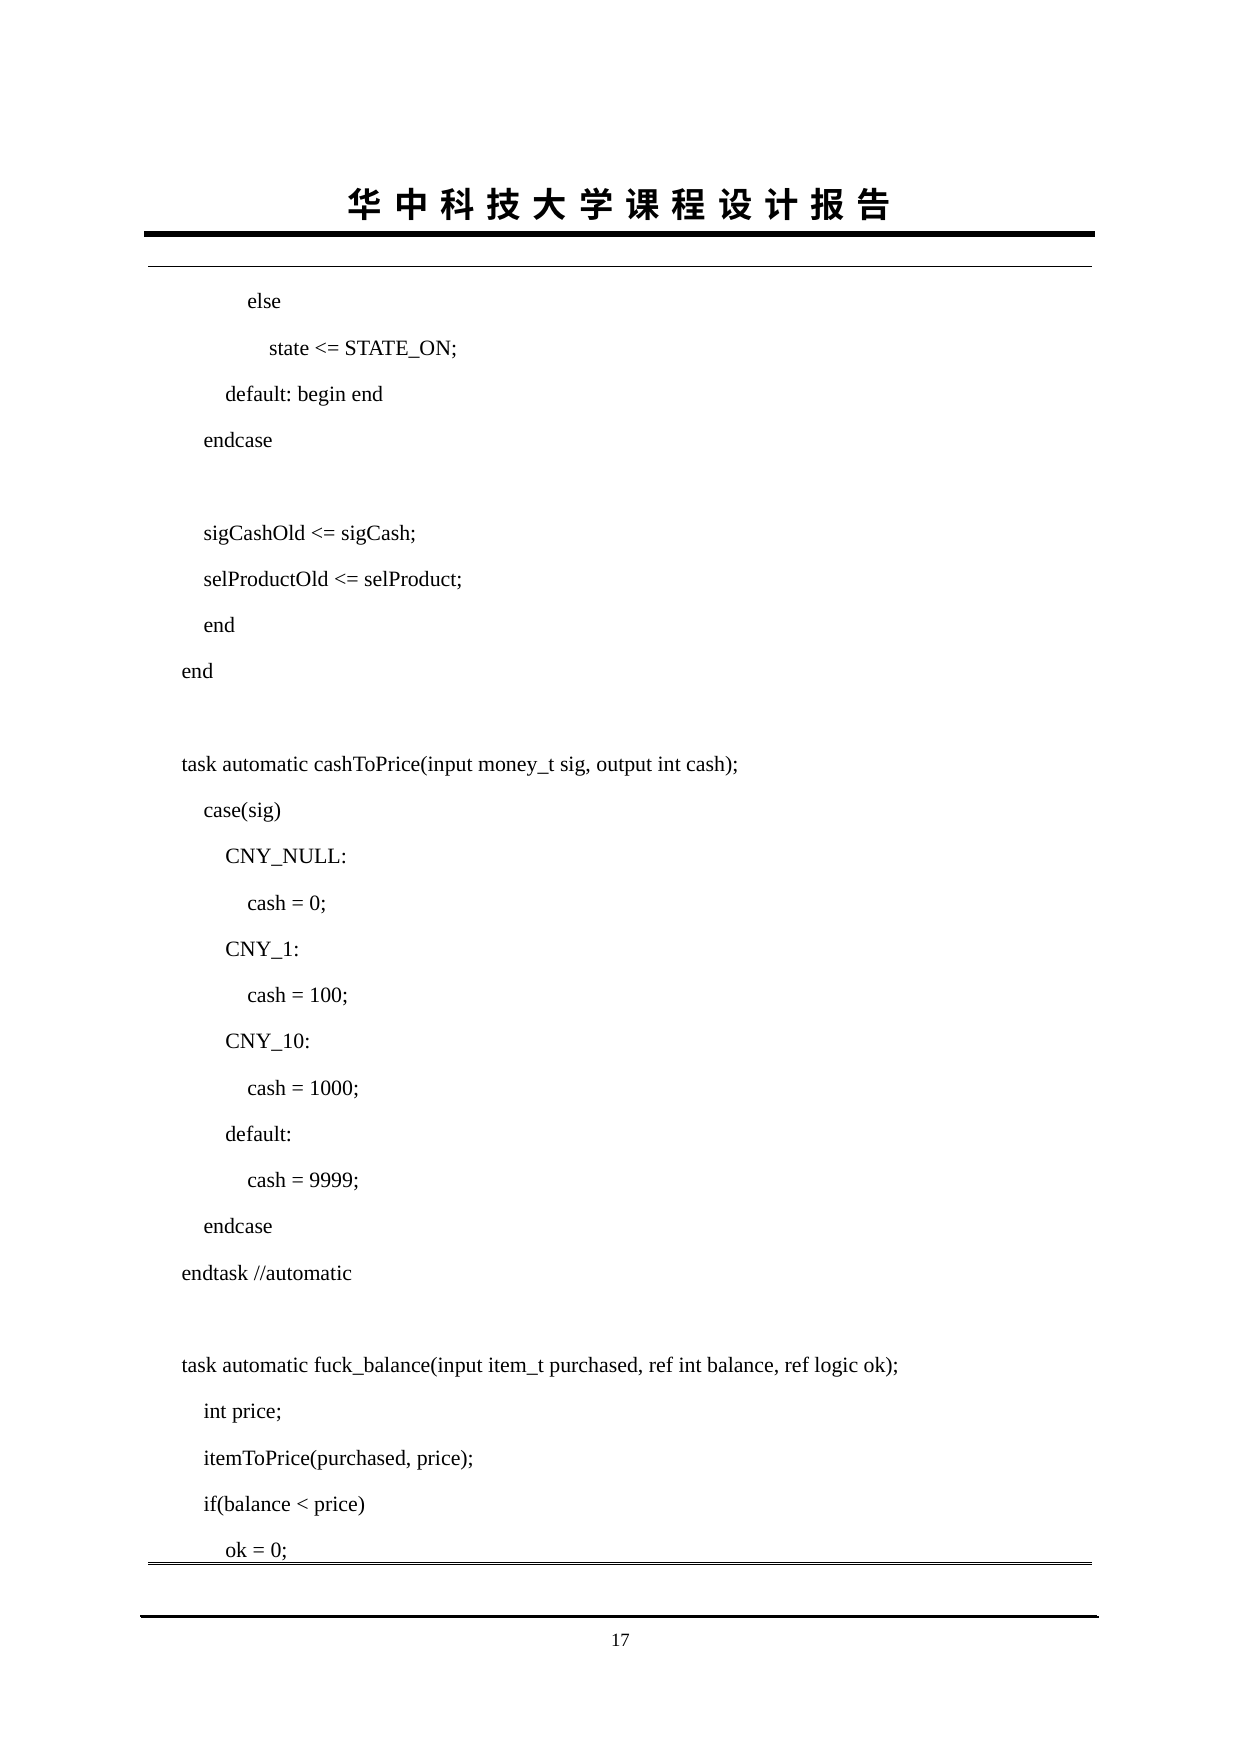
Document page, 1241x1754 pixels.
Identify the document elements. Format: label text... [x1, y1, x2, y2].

table_cell else state <= STATE_ON; default: begin end endcase sigCashOld <= sigCash; selProductOld <= selProduct; end end task automatic cashToPrice(input money_t sig, output int cash); case(sig) CNY_NULL: cash = 0; CNY_1: cash = 100; CNY_10: cash = 1000; default: cash = 9999; endcase endtask //automatic task automatic fuck_balance(input item_t purchased, ref int balance, ref logic ok); int price; itemToPrice(purchased, price); if(balance < price) ok = 0; [148, 267, 1092, 1562]
